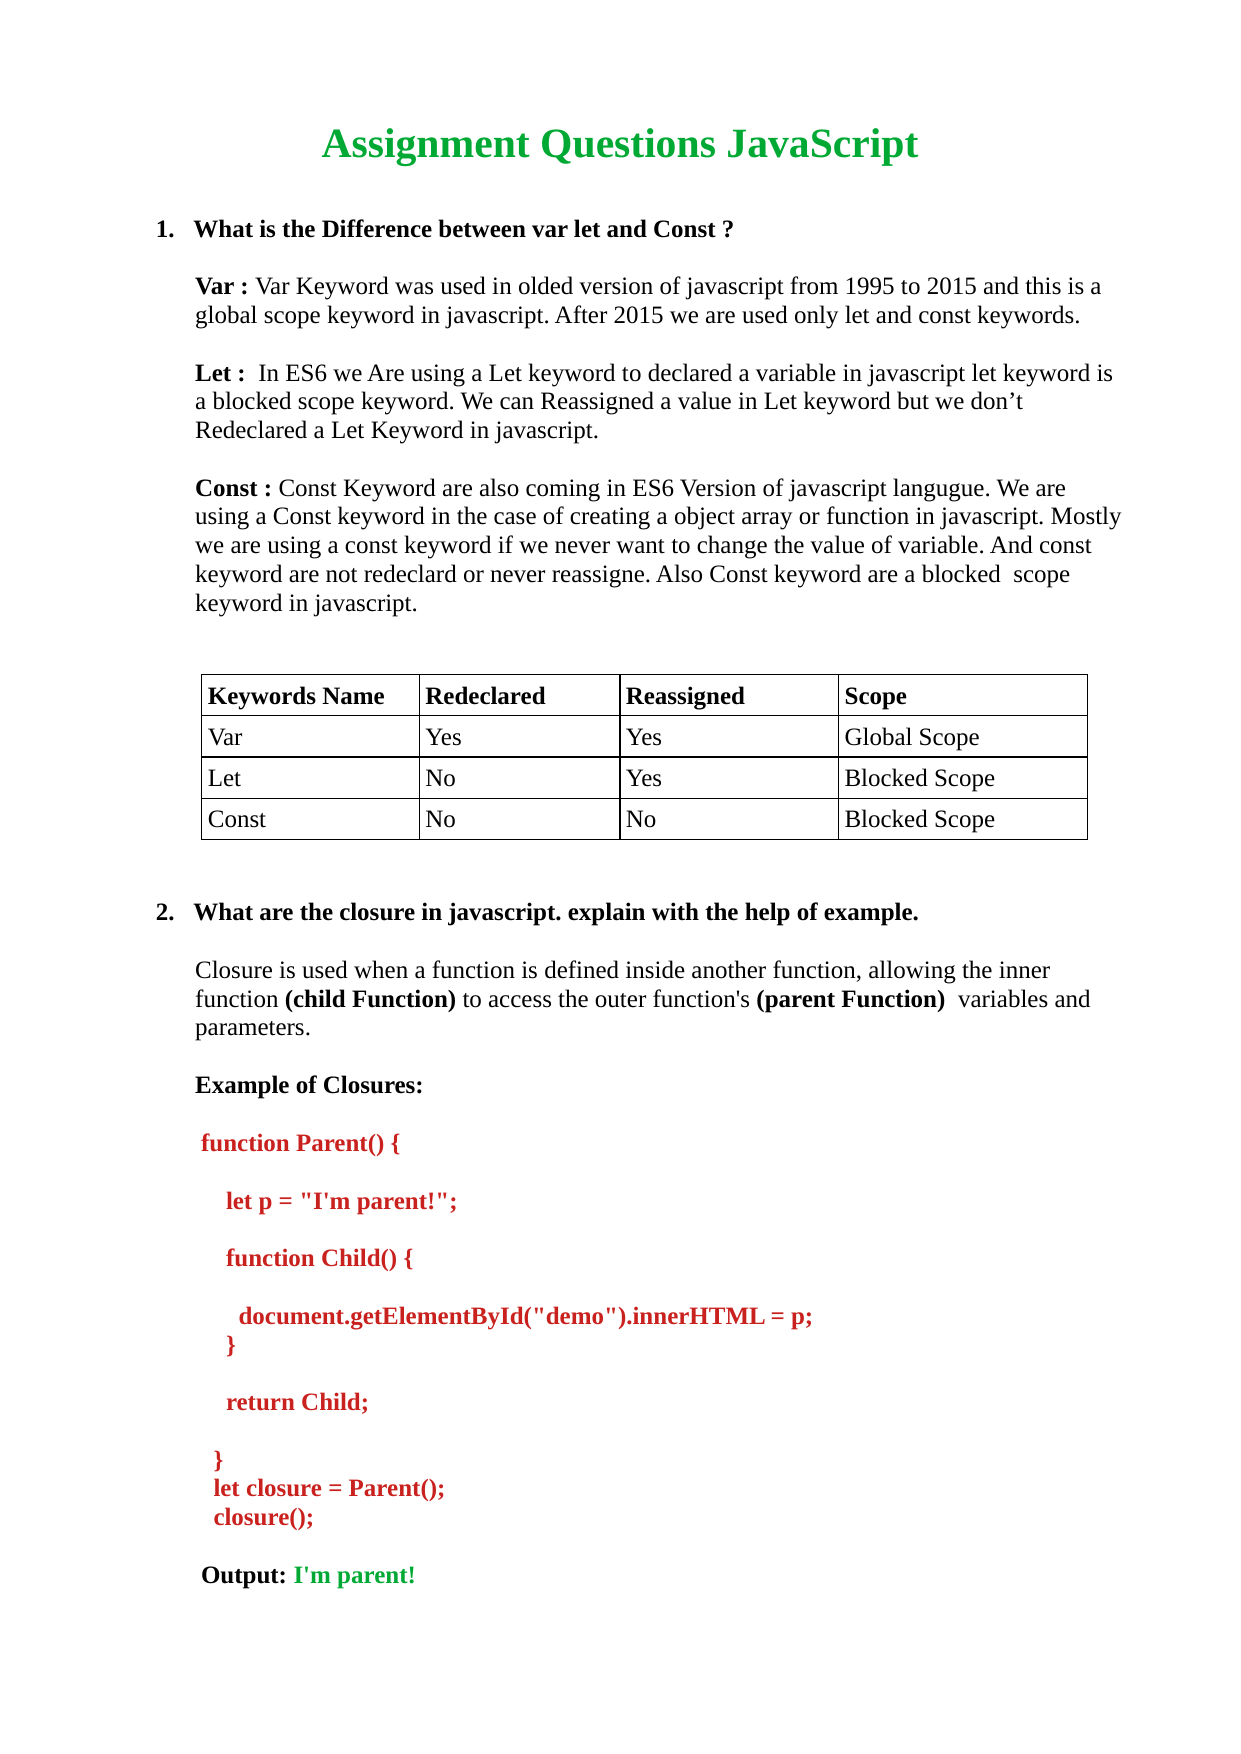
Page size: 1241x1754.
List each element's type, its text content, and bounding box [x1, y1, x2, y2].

text function Child() { [118, 1243, 1122, 1272]
text Assignment Questions JavaScript [118, 118, 1122, 166]
table_header Reassigned [621, 675, 838, 715]
text closure(); [118, 1502, 1122, 1531]
table_cell Blocked Scope [839, 799, 1087, 839]
table_cell No [420, 799, 619, 839]
text let p = "I'm parent!"; [118, 1186, 1122, 1215]
table_header Keywords Name [202, 675, 419, 715]
text Closure is used when a function is defined inside another function, allowing the inner function (child Function) to access the outer function's (parent Function) variables and parameters. [195, 955, 1122, 1041]
text } [118, 1445, 1122, 1473]
text function Parent() { [118, 1128, 1122, 1157]
list What is the Difference between var let and Const ? [156, 214, 1122, 243]
list What are the closure in javascript. explain with the help of example. [156, 897, 1122, 926]
table_cell Blocked Scope [839, 758, 1087, 798]
table_cell Global Scope [839, 716, 1087, 756]
table_cell Let [202, 758, 419, 798]
table_header Redeclared [420, 675, 619, 715]
table_cell Const [202, 799, 419, 839]
text Output: I'm parent! [118, 1560, 1122, 1588]
table_cell No [621, 799, 838, 839]
table_header Scope [839, 675, 1087, 715]
table_cell No [420, 758, 619, 798]
text document.getElementById("demo").innerHTML = p; [118, 1301, 1122, 1330]
table_cell Yes [621, 758, 838, 798]
text } [118, 1330, 1122, 1358]
text Var : Var Keyword was used in olded version of javascript from 1995 to 2015 and this is a global scope keyword in javascript. After 2015 we are used only let and const keywords. [195, 271, 1122, 329]
text let closure = Parent(); [118, 1473, 1122, 1502]
text return Child; [118, 1387, 1122, 1416]
table_cell Var [202, 716, 419, 756]
text Let : In ES6 we Are using a Let keyword to declared a variable in javascript let keyword is a blocked scope keyword. We can Reassigned a value in Let keyword but we don’t Redeclared a Let Keyword in javascript. [195, 358, 1122, 444]
table_cell Yes [420, 716, 619, 756]
text Const : Const Keyword are also coming in ES6 Version of javascript langugue. We are using a Const keyword in the case of creating a object array or function in javascript. Mostly we are using a const keyword if we never want to change the value of variable. And const keyword are not redeclard or never reassigne. Also Const keyword are a blocked scope keyword in javascript. [195, 473, 1122, 616]
text Example of Closures: [195, 1070, 1122, 1099]
table_cell Yes [621, 716, 838, 756]
